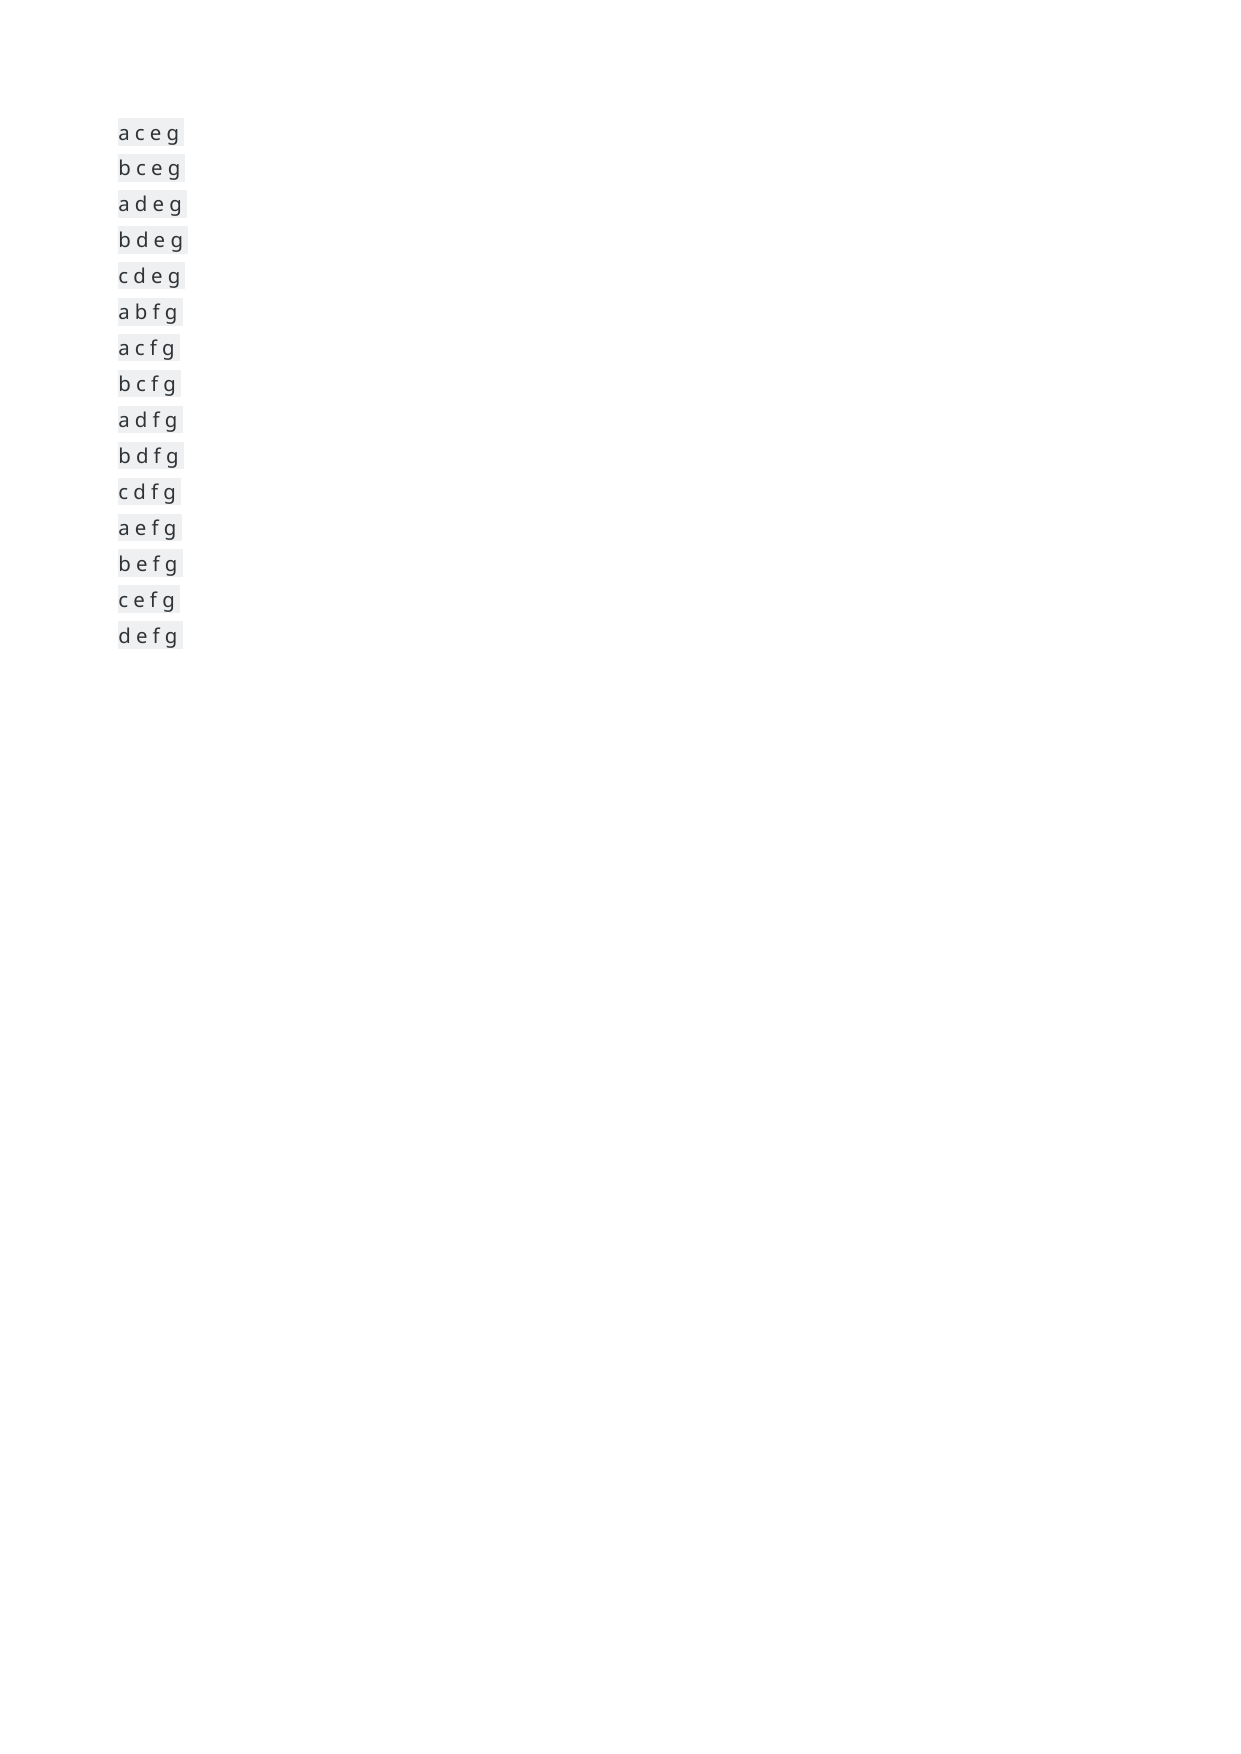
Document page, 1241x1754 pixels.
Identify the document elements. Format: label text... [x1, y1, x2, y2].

text a d f g [118, 406, 1122, 433]
text a c f g [118, 334, 1122, 361]
text b c f g [118, 370, 1122, 397]
text d e f g [118, 621, 1122, 649]
text b e f g [118, 549, 1122, 577]
text b d f g [118, 442, 1122, 469]
text b c e g [118, 154, 1122, 182]
text b d e g [118, 226, 1122, 254]
text c d e g [118, 262, 1122, 289]
text a b f g [118, 298, 1122, 326]
text a e f g [118, 513, 1122, 541]
text a c e g [118, 118, 1122, 146]
text c d f g [118, 477, 1122, 505]
text c e f g [118, 585, 1122, 613]
text a d e g [118, 190, 1122, 218]
